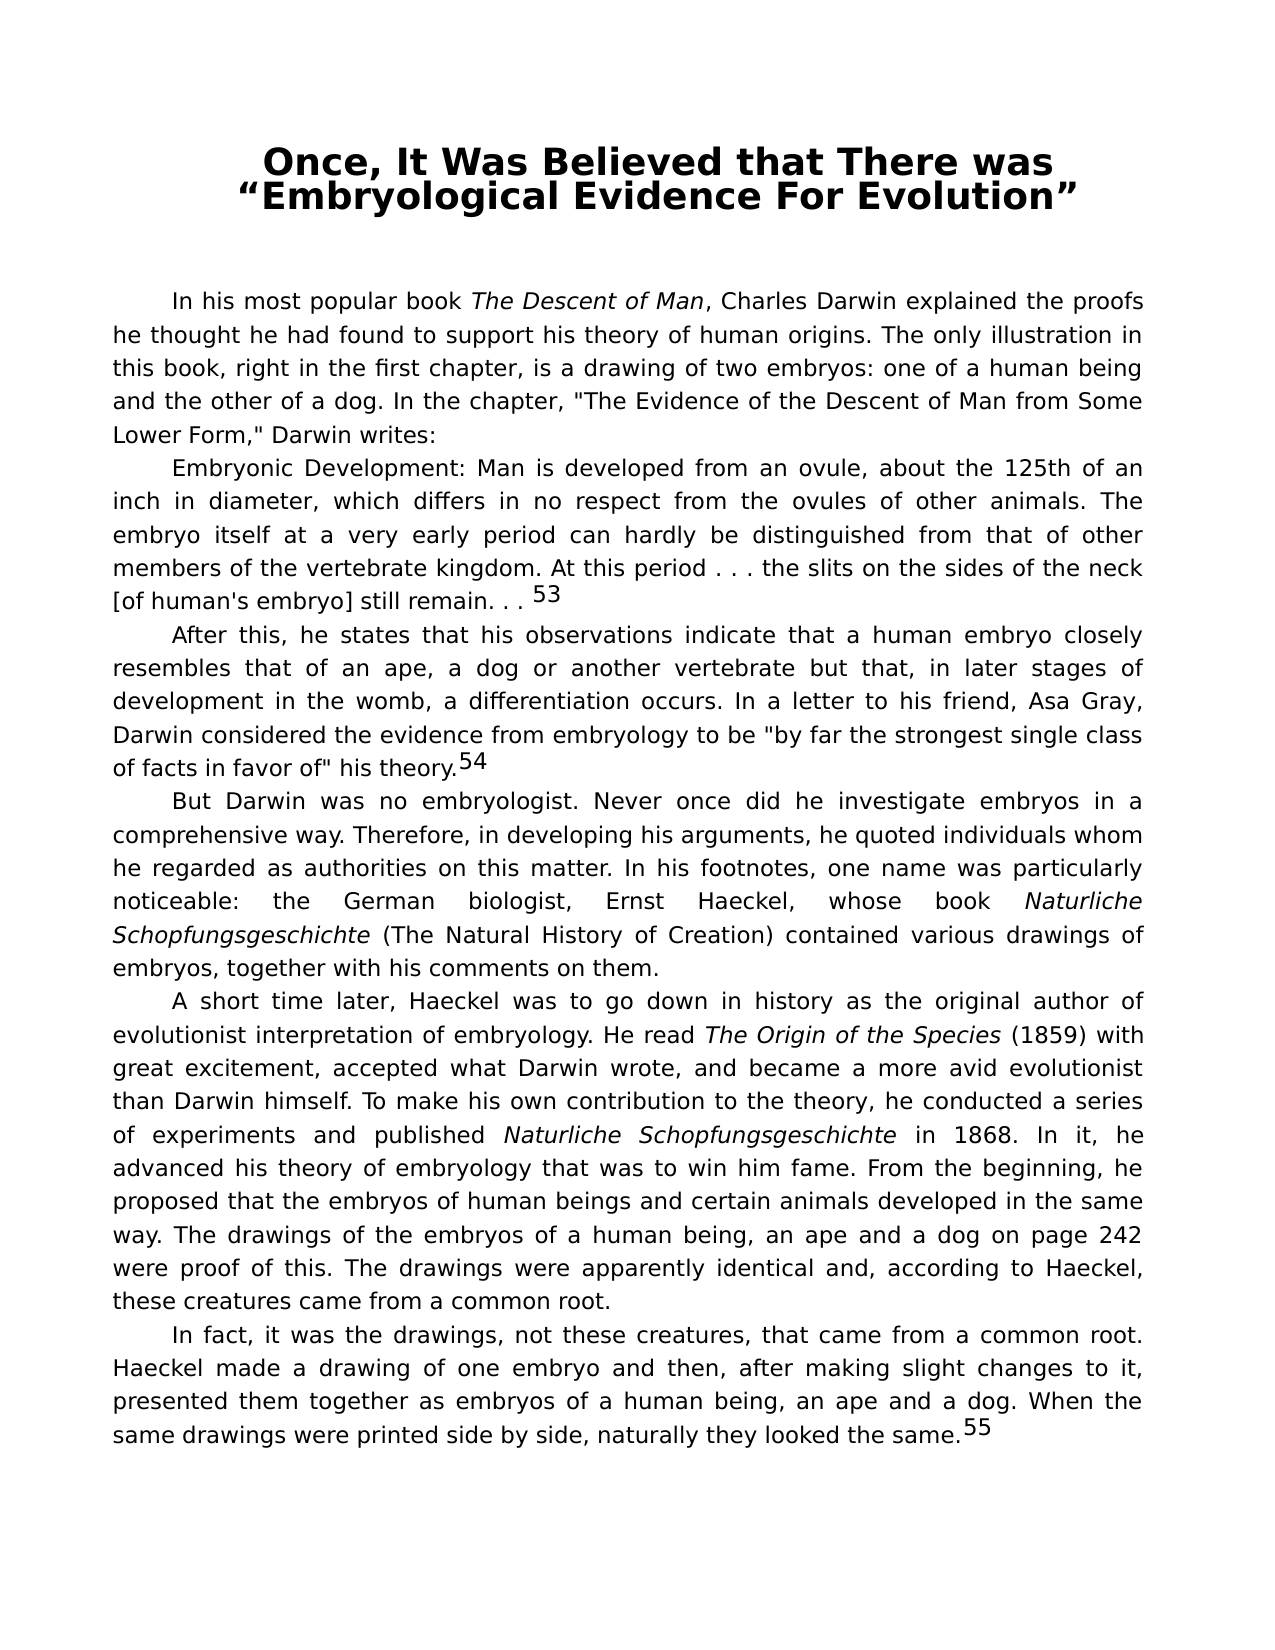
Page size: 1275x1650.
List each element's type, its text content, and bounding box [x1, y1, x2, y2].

text In his most popular book The Descent of Man, Charles Darwin explained the proofs he thought he had found to support his theory of human origins. The only illustration in this book, right in the first chapter, is a drawing of two embryos: one of a human being and the other of a dog. In the chapter, "The Evidence of the Descent of Man from Some Lower Form," Darwin writes: [112, 283, 1145, 450]
text In fact, it was the drawings, not these creatures, that came from a common root. Haeckel made a drawing of one embryo and then, after making slight changes to it, presented them together as embryos of a human being, an ape and a dog. When the same drawings were printed side by side, naturally they looked the same.55 [112, 1316, 1145, 1450]
text But Darwin was no embryologist. Never once did he investigate embryos in a comprehensive way. Therefore, in developing his arguments, he quoted individuals whom he regarded as authorities on this matter. In his footnotes, one name was particularly noticeable: the German biologist, Ernst Haeckel, whose book Naturliche Schopfungsgeschichte (The Natural History of Creation) contained various drawings of embryos, together with his comments on them. [112, 783, 1145, 983]
text After this, he states that his observations indicate that a human embryo closely resembles that of an ape, a dog or another vertebrate but that, in later stages of development in the womb, a differentiation occurs. In a letter to his friend, Asa Gray, Darwin considered the evidence from embryology to be "by far the strongest single class of facts in favor of" his theory.54 [112, 616, 1145, 783]
text Once, It Was Believed that There was [112, 148, 1145, 182]
text “Embryological Evidence For Evolution” [112, 182, 1145, 216]
text Embryonic Development: Man is developed from an ovule, about the 125th of an inch in diameter, which differs in no respect from the ovules of other animals. The embryo itself at a very early period can hardly be distinguished from that of other members of the vertebrate kingdom. At this period . . . the slits on the sides of the neck [of human's embryo] still remain. . . 53 [112, 450, 1145, 616]
text A short time later, Haeckel was to go down in history as the original author of evolutionist interpretation of embryology. He read The Origin of the Species (1859) with great excitement, accepted what Darwin wrote, and became a more avid evolutionist than Darwin himself. To make his own contribution to the theory, he conducted a series of experiments and published Naturliche Schopfungsgeschichte in 1868. In it, he advanced his theory of embryology that was to win him fame. From the beginning, he proposed that the embryos of human beings and certain animals developed in the same way. The drawings of the embryos of a human being, an ape and a dog on page 242 were proof of this. The drawings were apparently identical and, according to Haeckel, these creatures came from a common root. [112, 983, 1145, 1316]
